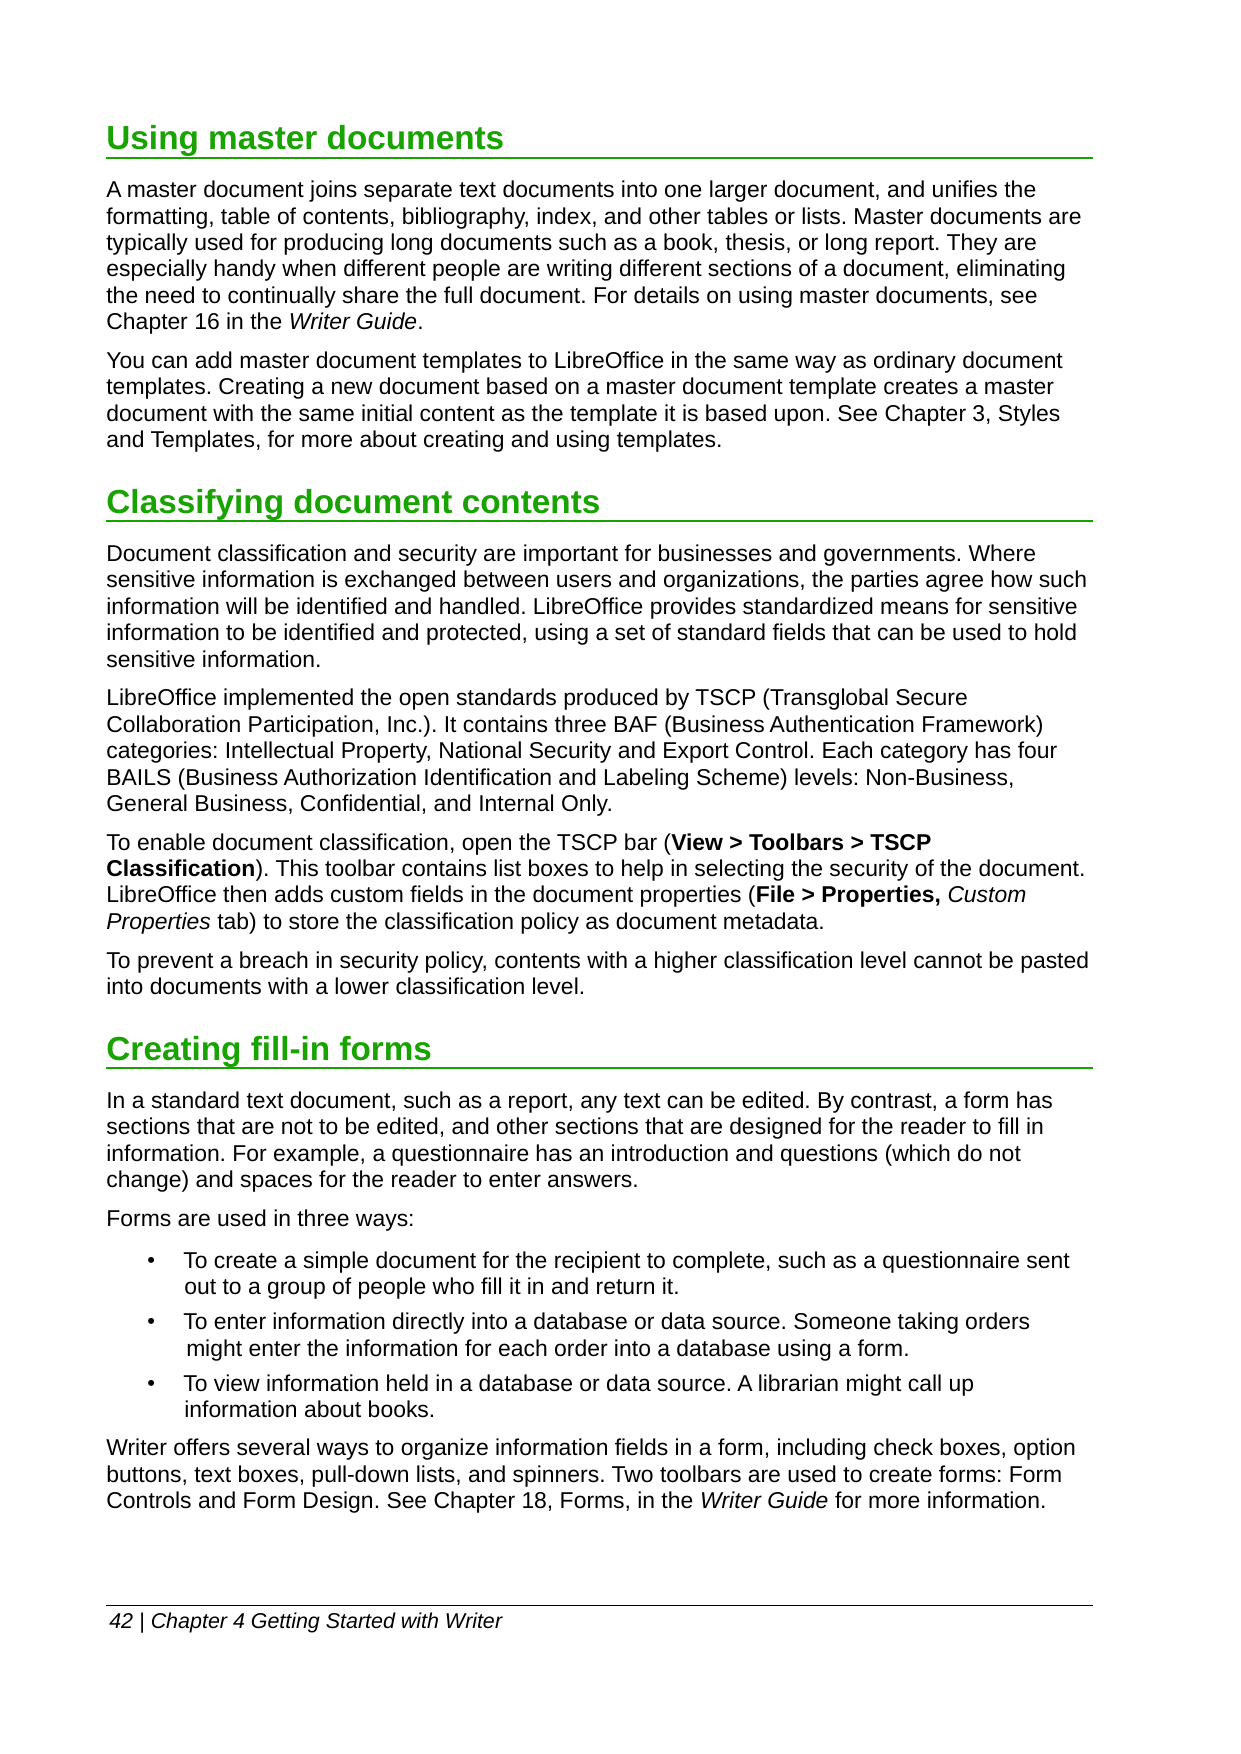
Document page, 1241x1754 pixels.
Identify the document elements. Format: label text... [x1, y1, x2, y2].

text Writer offers several ways to organize information fields in a form, including check boxes, option buttons, text boxes, pull-down lists, and spinners. Two toolbars are used to create forms: Form Controls and Form Design. See Chapter 18, Forms, in the Writer Guide for more information. [106, 1434, 1093, 1513]
list To enter information directly into a database or data source. Someone taking orders might enter the information for each order into a database using a form. [144, 1305, 1093, 1361]
text In a standard text document, such as a report, any text can be edited. By contrast, a form has sections that are not to be edited, and other sections that are designed for the reader to fill in information. For example, a questionnaire has an introduction and questions (which do not change) and spaces for the reader to enter answers. [106, 1087, 1093, 1192]
text Document classification and security are important for businesses and governments. Where sensitive information is exchanged between users and organizations, the parties agree how such information will be identified and handled. LibreOffice provides standardized means for sensitive information to be identified and protected, using a set of standard fields that can be used to hold sensitive information. [106, 540, 1093, 672]
list Forms are used in three ways: [106, 1205, 1093, 1231]
list To view information held in a database or data source. A librarian might call up information about books. [144, 1367, 1093, 1425]
text A master document joins separate text documents into one larger document, and unifies the formatting, table of contents, bibliography, index, and other tables or lists. Master documents are typically used for producing long documents such as a book, thesis, or long report. They are especially handy when different people are writing different sections of a document, eliminating the need to continually share the full document. For details on using master documents, see Chapter 16 in the Writer Guide. [106, 176, 1093, 334]
text LibreOffice implemented the open standards produced by TSCP (Transglobal Secure Collaboration Participation, Inc.). It contains three BAF (Business Authentication Framework) categories: Intellectual Property, National Security and Export Control. Each category has four BAILS (Business Authorization Identification and Labeling Scheme) levels: Non-Business, General Business, Confidential, and Internal Only. [106, 684, 1093, 816]
list To create a simple document for the recipient to complete, such as a questionnaire sent out to a group of people who fill it in and return it. [144, 1244, 1093, 1299]
subtitle Using master documents [106, 118, 1093, 157]
subtitle Creating fill-in forms [106, 1029, 1093, 1067]
text To prevent a breach in security policy, contents with a higher classification level cannot be pasted into documents with a lower classification level. [106, 947, 1093, 999]
text To enable document classification, open the TSCP bar (View > Toolbars > TSCP Classification). This toolbar contains list boxes to help in selecting the security of the document. LibreOffice then adds custom fields in the document properties (File > Properties, Custom Properties tab) to store the classification policy as document metadata. [106, 829, 1093, 934]
subtitle Classifying document contents [106, 482, 1093, 520]
text You can add master document templates to LibreOffice in the same way as ordinary document templates. Creating a new document based on a master document template creates a master document with the same initial content as the template it is based upon. See Chapter 3, Styles and Templates, for more about creating and using templates. [106, 347, 1093, 452]
